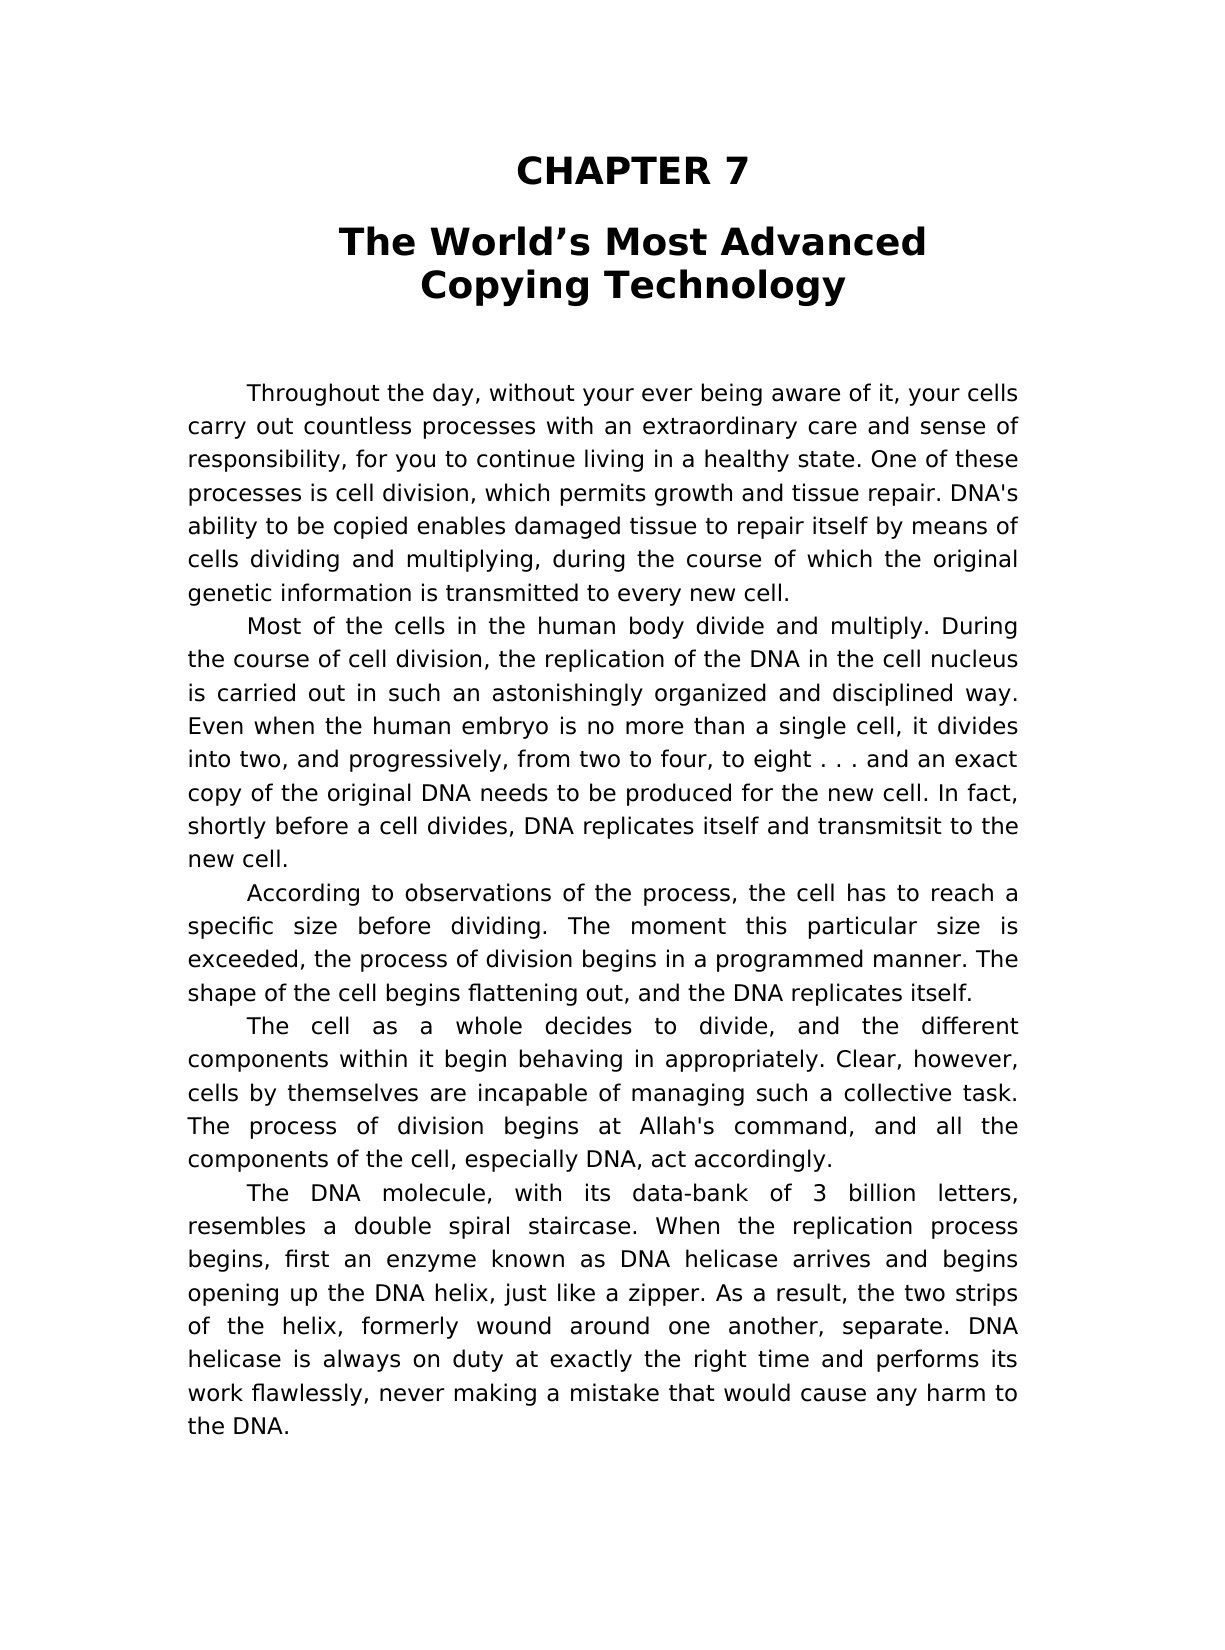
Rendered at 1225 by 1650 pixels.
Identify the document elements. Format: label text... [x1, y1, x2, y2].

text According to observations of the process, the cell has to reach a specific size before dividing. The moment this particular size is exceeded, the process of division begins in a programmed manner. The shape of the cell begins flattening out, and the DNA replicates itself. [187, 874, 1020, 1008]
text The DNA molecule, with its data-bank of 3 billion letters, resembles a double spiral staircase. When the replication process begins, first an enzyme known as DNA helicase arrives and begins opening up the DNA helix, just like a zipper. As a result, the two strips of the helix, formerly wound around one another, separate. DNA helicase is always on duty at exactly the right time and performs its work flawlessly, never making a mistake that would cause any harm to the DNA. [187, 1174, 1020, 1441]
text Copying Technology [187, 264, 1020, 308]
text Throughout the day, without your ever being aware of it, your cells carry out countless processes with an extraordinary care and sense of responsibility, for you to continue living in a healthy state. One of these processes is cell division, which permits growth and tissue repair. DNA's ability to be copied enables damaged tissue to repair itself by means of cells dividing and multiplying, during the course of which the original genetic information is transmitted to every new cell. [187, 374, 1020, 608]
text The cell as a whole decides to divide, and the different components within it begin behaving in appropriately. Clear, however, cells by themselves are incapable of managing such a collective task. The process of division begins at Allah's command, and all the components of the cell, especially DNA, act accordingly. [187, 1008, 1020, 1174]
text CHAPTER 7 [187, 150, 1020, 194]
text The World’s Most Advanced [187, 220, 1020, 264]
text Most of the cells in the human body divide and multiply. During the course of cell division, the replication of the DNA in the cell nucleus is carried out in such an astonishingly organized and disciplined way. Even when the human embryo is no more than a single cell, it divides into two, and progressively, from two to four, to eight . . . and an exact copy of the original DNA needs to be produced for the new cell. In fact, shortly before a cell divides, DNA replicates itself and transmitsit to the new cell. [187, 608, 1020, 874]
